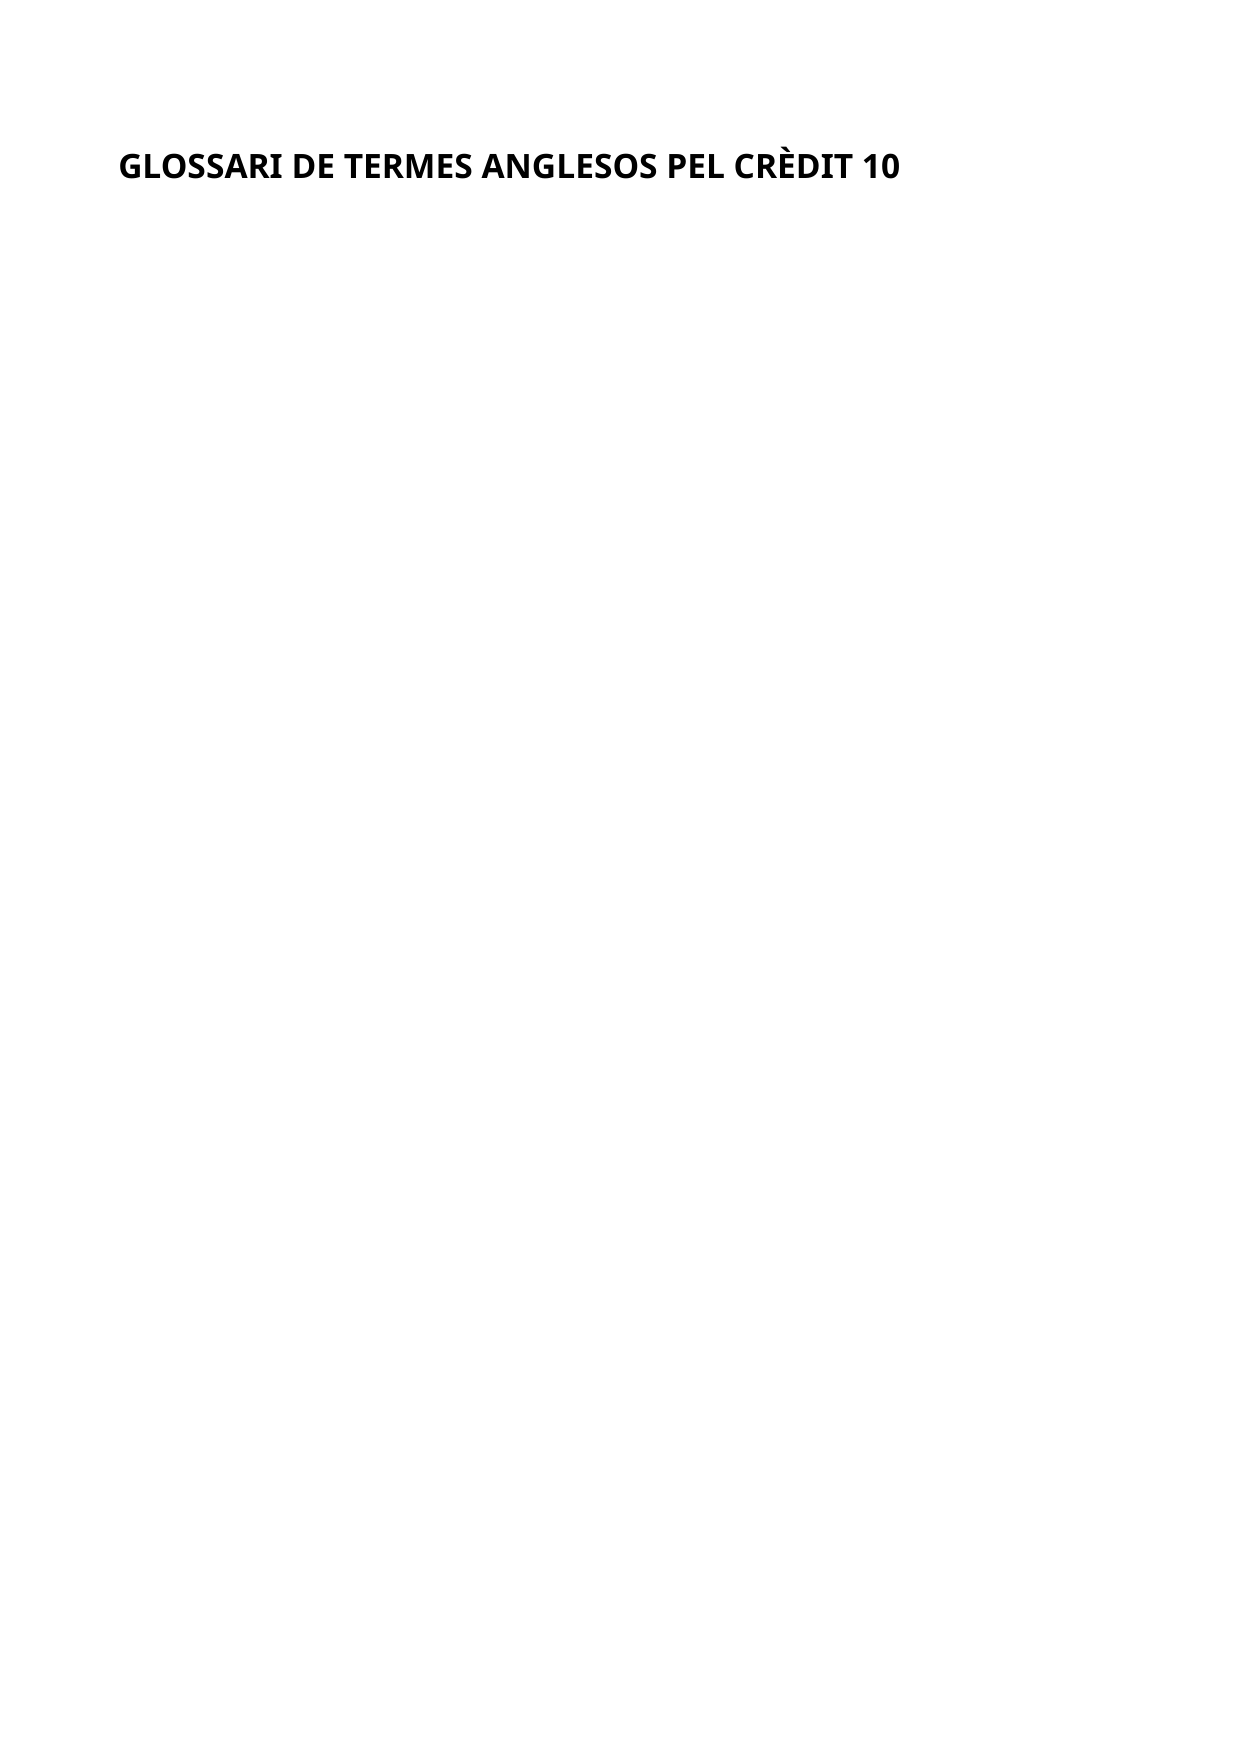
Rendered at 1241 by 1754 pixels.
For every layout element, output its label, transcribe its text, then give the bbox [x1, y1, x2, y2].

subtitle GLOSSARI DE TERMES ANGLESOS PEL CRÈDIT 10 [118, 143, 1122, 189]
